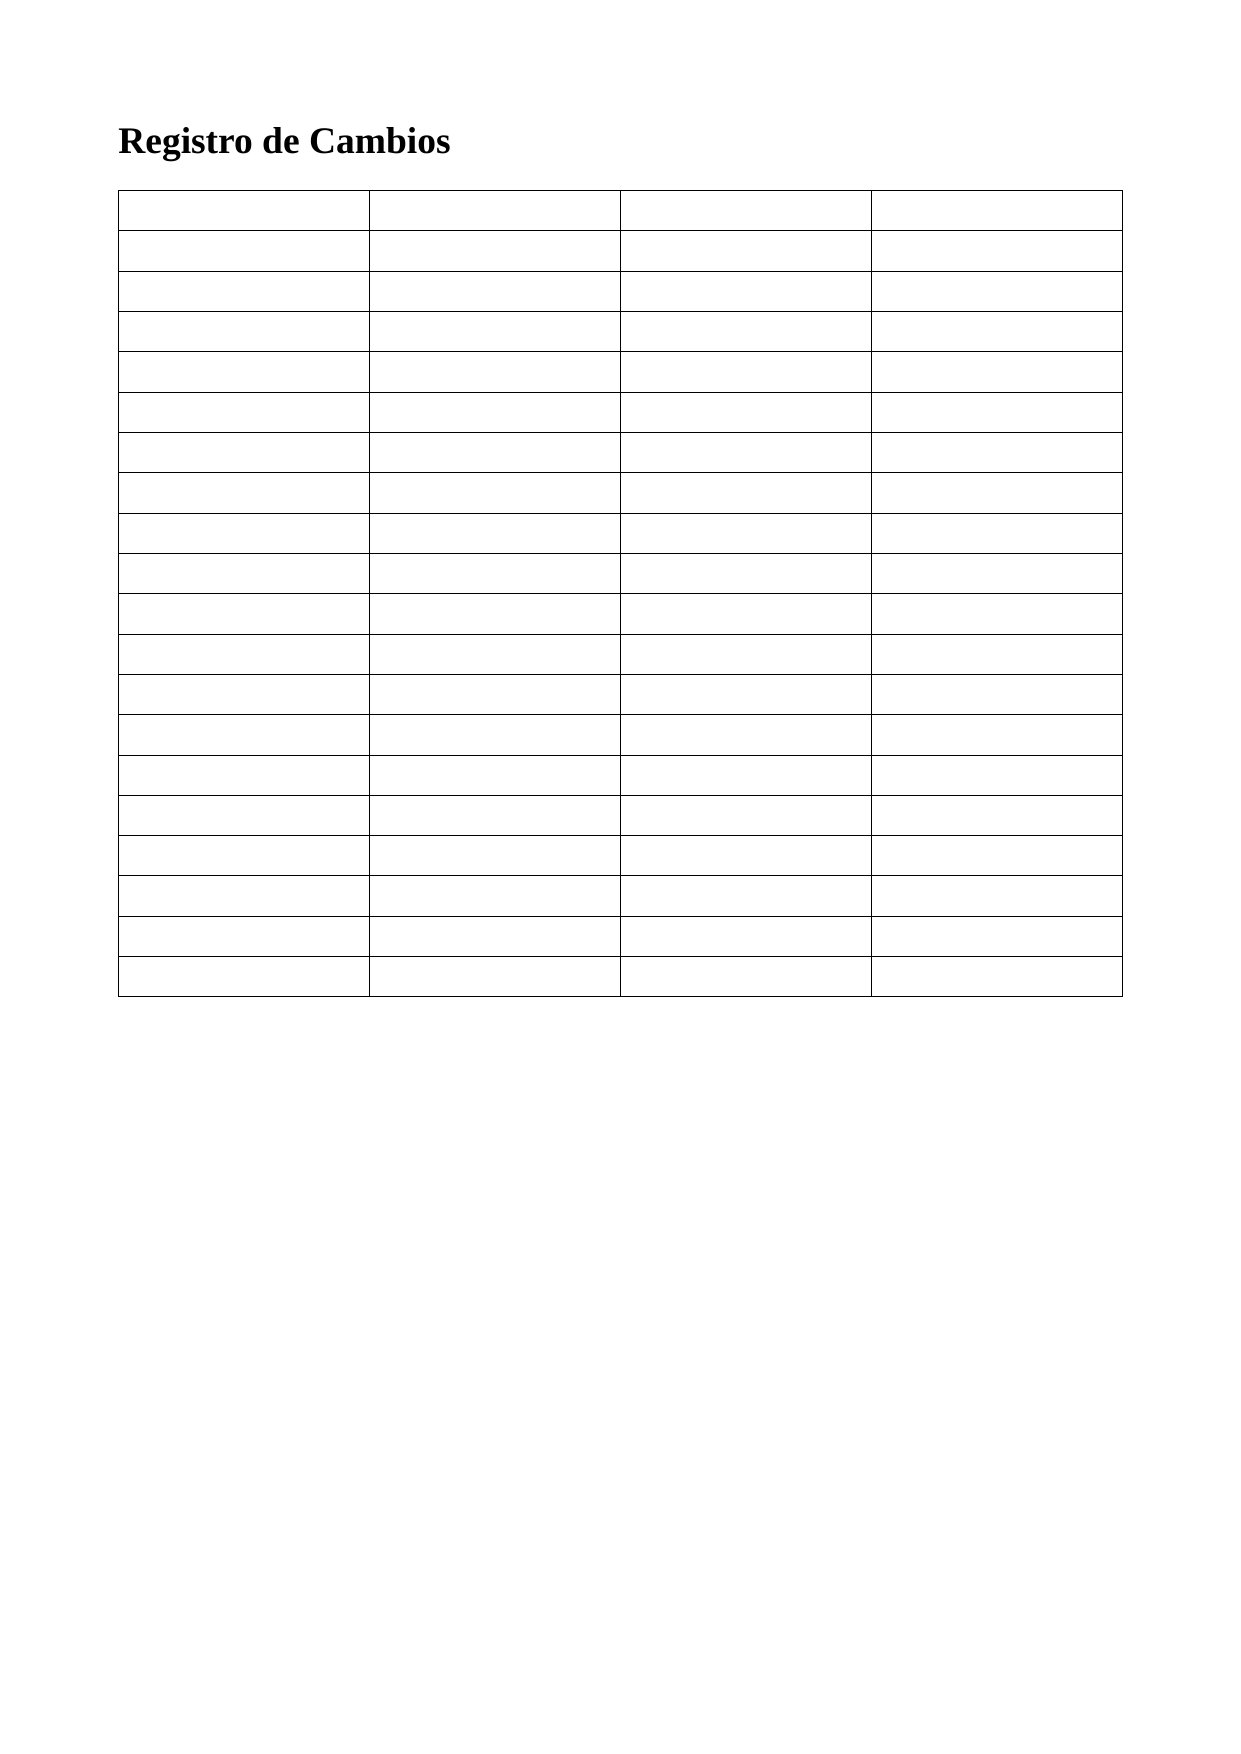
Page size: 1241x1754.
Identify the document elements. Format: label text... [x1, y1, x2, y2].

table_cell [621, 272, 871, 311]
table_cell [621, 231, 871, 271]
table_cell [370, 675, 620, 714]
table_cell [119, 917, 369, 956]
table_cell [119, 393, 369, 432]
table_header [621, 191, 871, 230]
table_cell [621, 635, 871, 674]
table_cell [119, 312, 369, 351]
table_cell [119, 796, 369, 835]
table_cell [872, 312, 1122, 351]
table_cell [621, 393, 871, 432]
table_header [370, 594, 620, 633]
table_cell [119, 473, 369, 512]
table_cell [119, 876, 369, 916]
table_cell [621, 675, 871, 714]
table_cell [621, 957, 871, 996]
table_cell [370, 352, 620, 392]
table_cell [370, 433, 620, 472]
table_cell [370, 836, 620, 875]
table_cell [872, 231, 1122, 271]
table_cell [370, 473, 620, 512]
table_cell [621, 715, 871, 754]
table_cell [119, 635, 369, 674]
table_cell [872, 352, 1122, 392]
table_cell [370, 312, 620, 351]
table_cell [872, 715, 1122, 754]
table_cell [119, 756, 369, 795]
table_cell [872, 957, 1122, 996]
table_header [370, 191, 620, 230]
table_cell [119, 957, 369, 996]
table_cell [872, 836, 1122, 875]
table_header [119, 191, 369, 230]
table_cell [621, 917, 871, 956]
table_cell [370, 554, 620, 593]
table_cell [621, 836, 871, 875]
table_cell [370, 635, 620, 674]
table_header [621, 594, 871, 633]
table_header [872, 191, 1122, 230]
table_cell [872, 393, 1122, 432]
table_cell [370, 715, 620, 754]
table_cell [119, 675, 369, 714]
table_cell [119, 836, 369, 875]
table_cell [872, 514, 1122, 553]
text Registro de Cambios [118, 118, 1122, 161]
table_cell [621, 352, 871, 392]
table_cell [621, 473, 871, 512]
table_cell [621, 514, 871, 553]
table_cell [621, 554, 871, 593]
table_cell [119, 433, 369, 472]
table_cell [621, 433, 871, 472]
table_cell [370, 393, 620, 432]
table_cell [872, 917, 1122, 956]
table_cell [370, 917, 620, 956]
table_cell [621, 312, 871, 351]
table_cell [872, 473, 1122, 512]
table_cell [872, 635, 1122, 674]
table_cell [872, 433, 1122, 472]
table_cell [370, 876, 620, 916]
table_cell [872, 272, 1122, 311]
table_cell [119, 514, 369, 553]
table_cell [370, 756, 620, 795]
table_cell [370, 957, 620, 996]
table_cell [370, 231, 620, 271]
table_cell [119, 554, 369, 593]
table_header [872, 594, 1122, 633]
table_cell [621, 796, 871, 835]
table_cell [119, 715, 369, 754]
table_cell [370, 514, 620, 553]
table_cell [621, 756, 871, 795]
table_cell [370, 272, 620, 311]
table_cell [872, 554, 1122, 593]
table_cell [872, 756, 1122, 795]
table_cell [621, 876, 871, 916]
table_cell [872, 675, 1122, 714]
table_cell [872, 796, 1122, 835]
table_cell [370, 796, 620, 835]
table_cell [119, 352, 369, 392]
table_cell [119, 272, 369, 311]
table_cell [119, 231, 369, 271]
table_header [119, 594, 369, 633]
table_cell [872, 876, 1122, 916]
